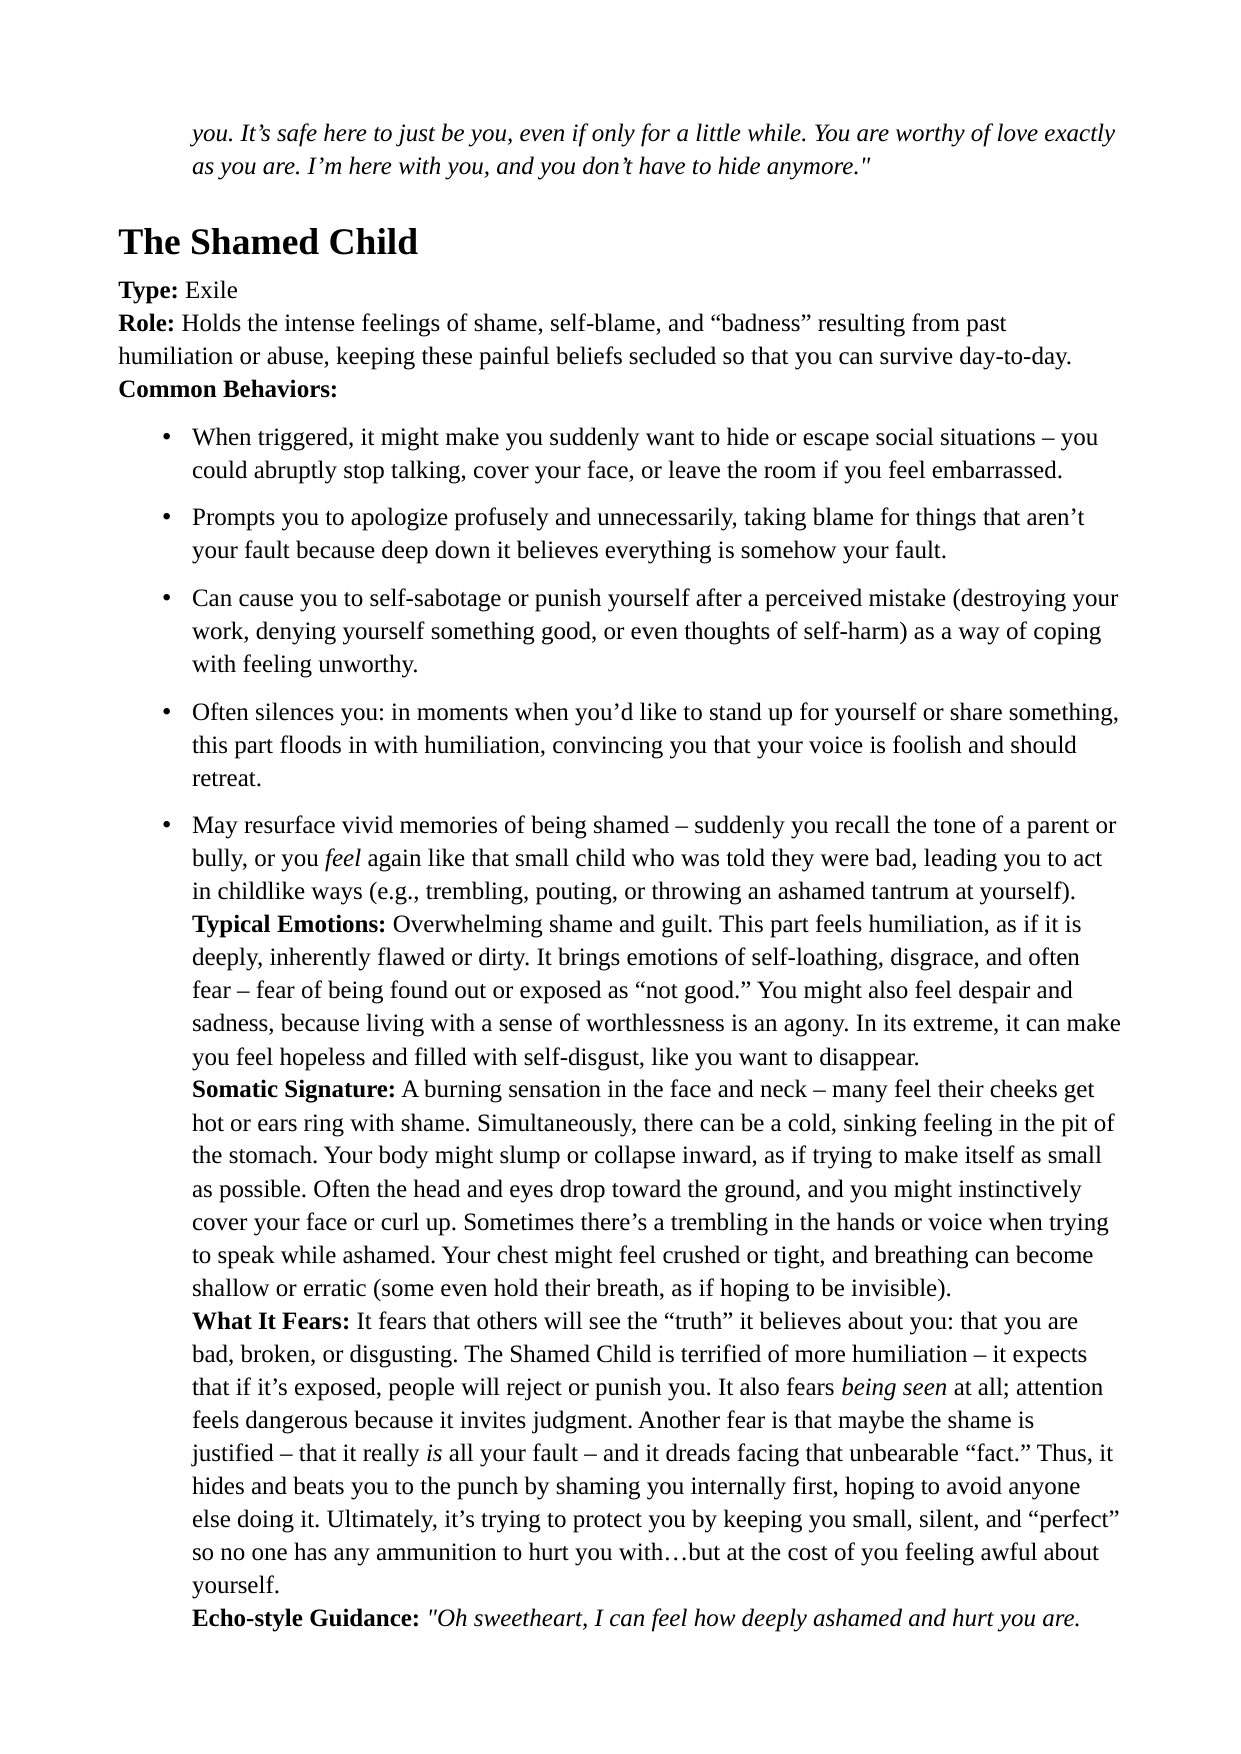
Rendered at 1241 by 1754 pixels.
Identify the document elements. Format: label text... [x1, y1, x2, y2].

list you. It’s safe here to just be you, even if only for a little while. You are worthy of love exactly as you are. I’m here with you, and you don’t have to hide anymore." [162, 118, 1122, 180]
list May resurface vivid memories of being shamed – suddenly you recall the tone of a parent or bully, or you feel again like that small child who was told they were bad, leading you to act in childlike ways (e.g., trembling, pouting, or throwing an ashamed tantrum at yourself). Typical Emotions: Overwhelming shame and guilt. This part feels humiliation, as if it is deeply, inherently flawed or dirty. It brings emotions of self-loathing, disgrace, and often fear – fear of being found out or exposed as “not good.” You might also feel despair and sadness, because living with a sense of worthlessness is an agony. In its extreme, it can make you feel hopeless and filled with self-disgust, like you want to disappear. Somatic Signature: A burning sensation in the face and neck – many feel their cheeks get hot or ears ring with shame. Simultaneously, there can be a cold, sinking feeling in the pit of the stomach. Your body might slump or collapse inward, as if trying to make itself as small as possible. Often the head and eyes drop toward the ground, and you might instinctively cover your face or curl up. Sometimes there’s a trembling in the hands or voice when trying to speak while ashamed. Your chest might feel crushed or tight, and breathing can become shallow or erratic (some even hold their breath, as if hoping to be invisible). What It Fears: It fears that others will see the “truth” it believes about you: that you are bad, broken, or disgusting. The Shamed Child is terrified of more humiliation – it expects that if it’s exposed, people will reject or punish you. It also fears being seen at all; attention feels dangerous because it invites judgment. Another fear is that maybe the shame is justified – that it really is all your fault – and it dreads facing that unbearable “fact.” Thus, it hides and beats you to the punch by shaming you internally first, hoping to avoid anyone else doing it. Ultimately, it’s trying to protect you by keeping you small, silent, and “perfect” so no one has any ammunition to hurt you with…but at the cost of you feeling awful about yourself. Echo-style Guidance: "Oh sweetheart, I can feel how deeply ashamed and hurt you are. [162, 810, 1122, 1632]
list Often silences you: in moments when you’d like to stand up for yourself or share something, this part floods in with humiliation, convincing you that your voice is foolish and should retreat. [162, 697, 1122, 792]
list Can cause you to self-sabotage or punish yourself after a perceived mistake (destroying your work, denying yourself something good, or even thoughts of self-harm) as a way of coping with feeling unworthy. [162, 583, 1122, 678]
list Prompts you to apologize profusely and unnecessarily, taking blame for things that aren’t your fault because deep down it believes everything is somehow your fault. [162, 502, 1122, 564]
subtitle The Shamed Child [118, 219, 1122, 263]
list When triggered, it might make you suddenly want to hide or escape social situations – you could abruptly stop talking, cover your face, or leave the room if you feel embarrassed. [162, 422, 1122, 484]
text Type: Exile Role: Holds the intense feelings of shame, self-blame, and “badness” resulting from past humiliation or abuse, keeping these painful beliefs secluded so that you can survive day-to-day. Common Behaviors: [118, 275, 1122, 403]
